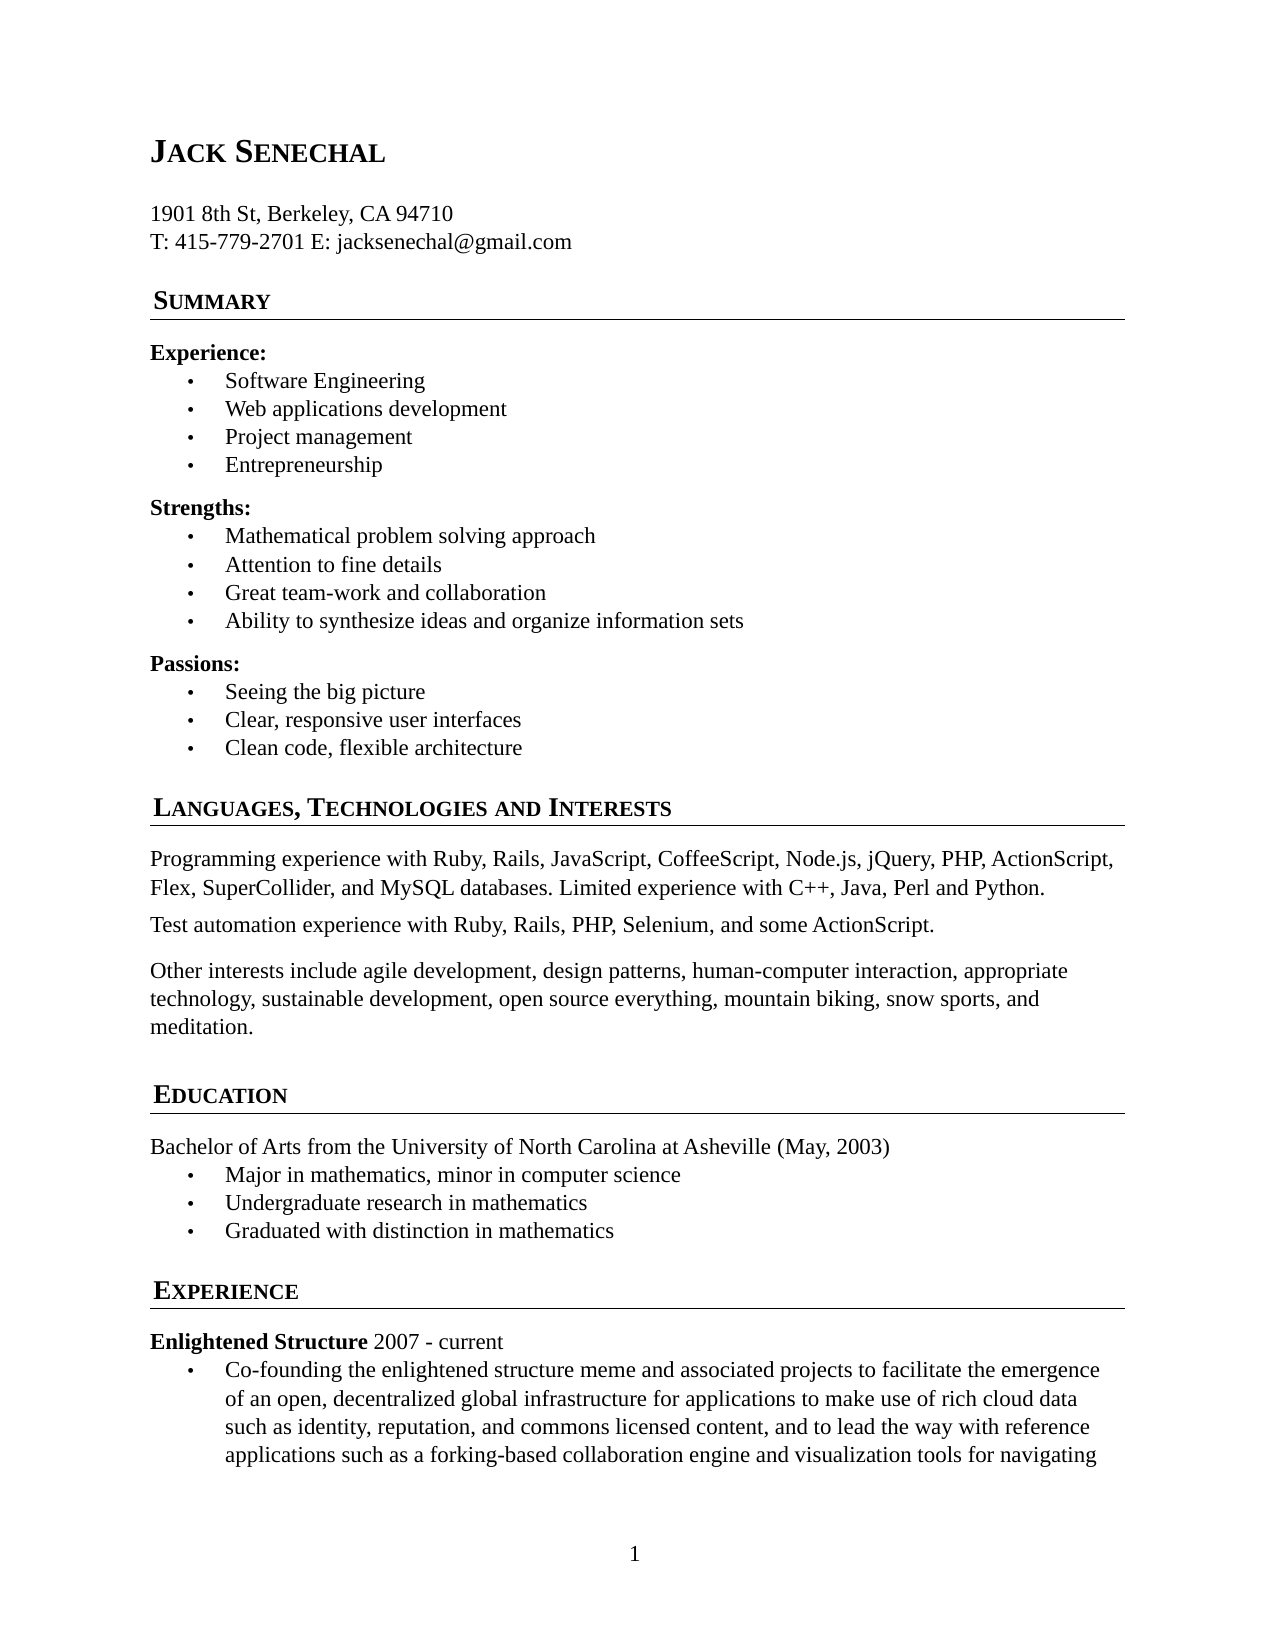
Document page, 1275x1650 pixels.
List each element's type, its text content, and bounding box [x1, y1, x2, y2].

text Strengths: [150, 494, 1125, 521]
text Programming experience with Ruby, Rails, JavaScript, CoffeeScript, Node.js, jQuery, PHP, ActionScript, Flex, SuperCollider, and MySQL databases. Limited experience with C++, Java, Perl and Python. [150, 846, 1125, 900]
list Mathematical problem solving approach [187, 523, 1125, 549]
list Co-founding the enlightened structure meme and associated projects to facilitate the emergence of an open, decentralized global infrastructure for applications to make use of rich cloud data such as identity, reputation, and commons licensed content, and to lead the way with reference applications such as a forking-based collaboration engine and visualization tools for navigating [187, 1357, 1125, 1467]
subtitle Summary [150, 281, 1125, 319]
subtitle Education [150, 1076, 1125, 1113]
text Bachelor of Arts from the University of North Carolina at Asheville (May, 2003) [150, 1133, 1125, 1159]
list Clear, responsive user interfaces [187, 706, 1125, 733]
list Graduated with distinction in mathematics [187, 1217, 1125, 1244]
list Clean code, flexible architecture [187, 734, 1125, 761]
text Experience: [150, 339, 1125, 365]
list Software Engineering [187, 367, 1125, 393]
text Other interests include agile development, design patterns, human-computer interaction, appropriate technology, sustainable development, open source everything, mountain biking, snow sports, and meditation. [150, 957, 1125, 1039]
list Major in mathematics, minor in computer science [187, 1161, 1125, 1187]
text Test automation experience with Ruby, Rails, PHP, Selenium, and some ActionScript. [150, 911, 1125, 937]
list Project management [187, 423, 1125, 449]
list Ability to synthesize ideas and organize information sets [187, 607, 1125, 633]
text Passions: [150, 650, 1125, 676]
subtitle Experience [150, 1271, 1125, 1308]
subtitle Languages, Technologies and Interests [150, 788, 1125, 825]
list Attention to fine details [187, 551, 1125, 577]
list Great team-work and collaboration [187, 579, 1125, 605]
list Seeing the big picture [187, 678, 1125, 704]
list Undergraduate research in mathematics [187, 1189, 1125, 1216]
list Web applications development [187, 395, 1125, 421]
subtitle Jack Senechal [150, 131, 1125, 170]
text Enlightened Structure 2007 - current [150, 1328, 1125, 1355]
text 1901 8th St, Berkeley, CA 94710 T: 415-779-2701 E: jacksenechal@gmail.com [150, 200, 1125, 254]
list Entrepreneurship [187, 451, 1125, 478]
